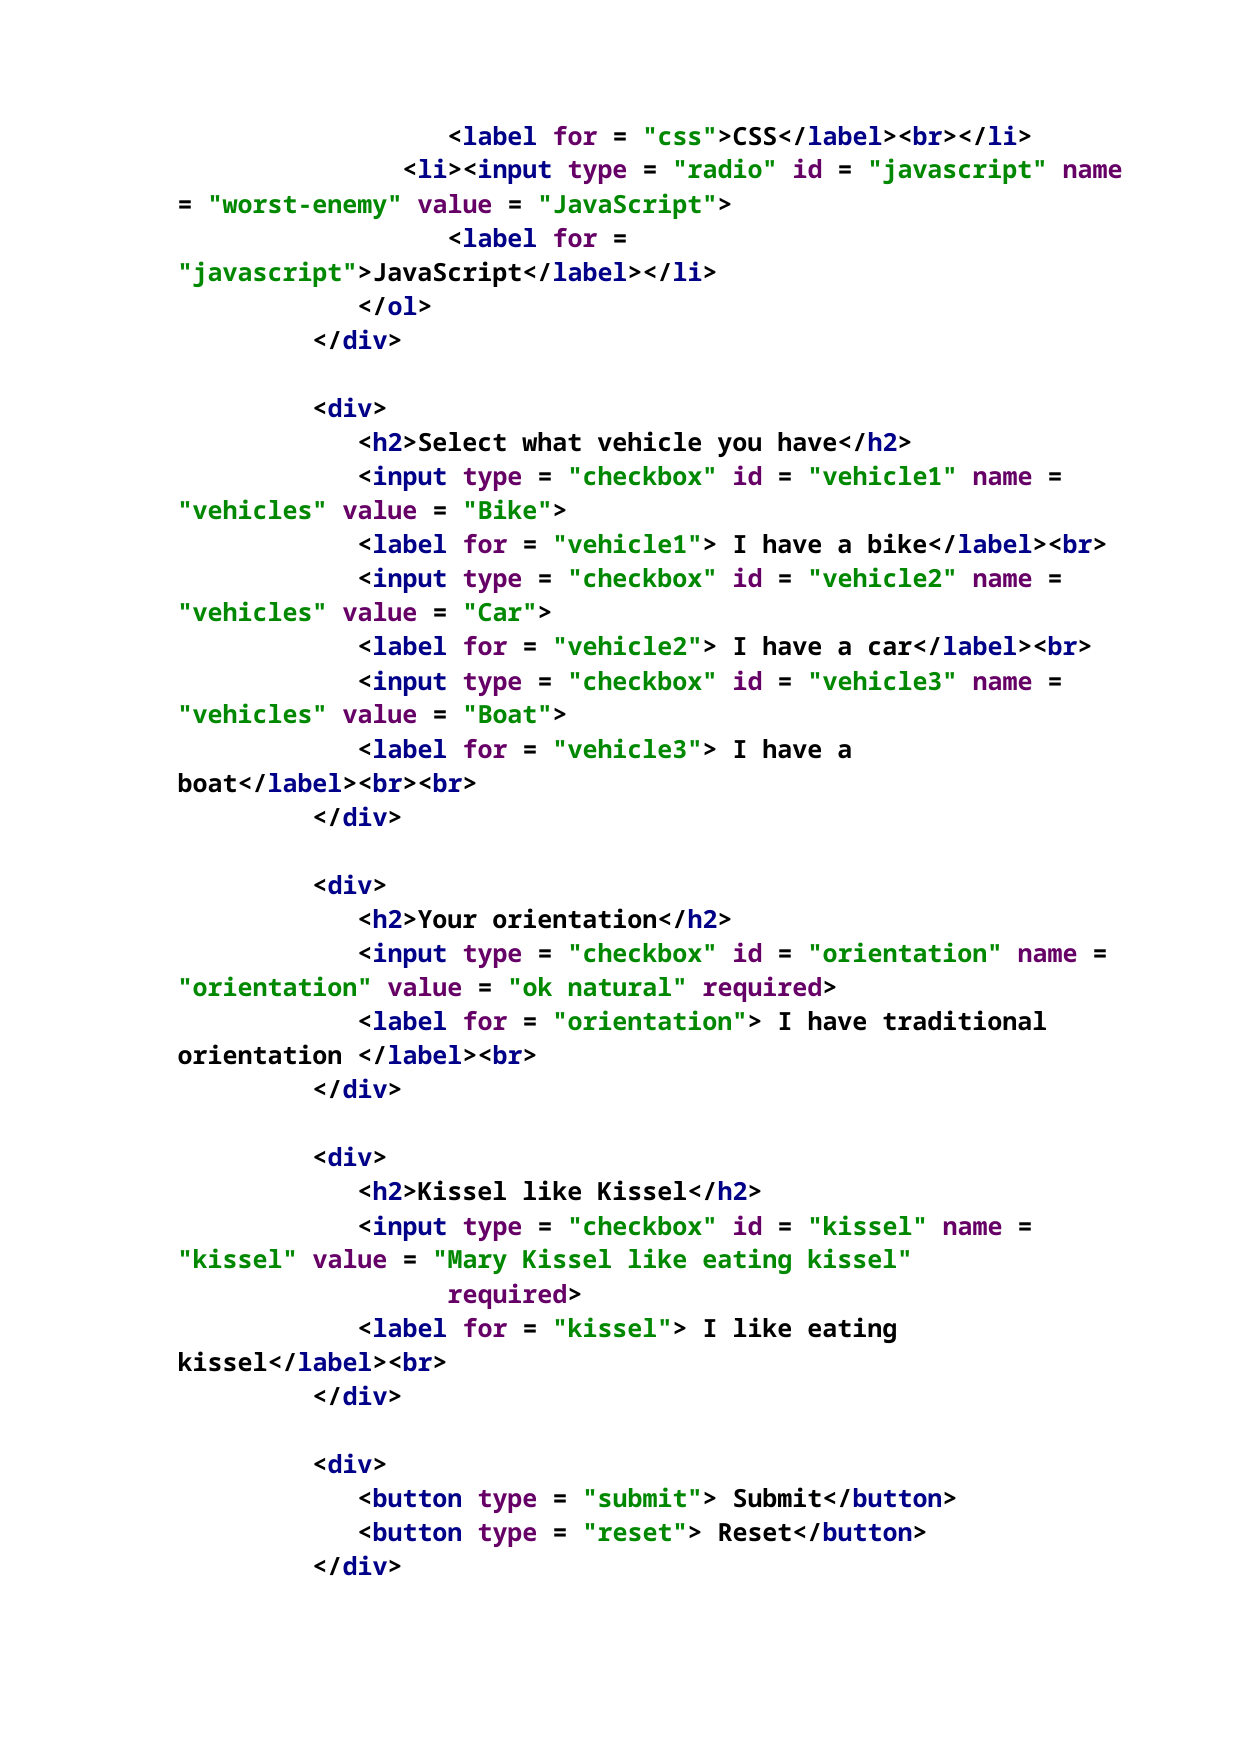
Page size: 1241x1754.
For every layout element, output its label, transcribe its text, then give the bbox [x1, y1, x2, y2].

text </div> [177, 322, 1152, 357]
text <input type = "checkbox" id = "vehicle2" name = "vehicles" value = "Car"> [177, 561, 1152, 629]
text </div> [177, 1378, 1152, 1412]
text <label for = "vehicle3"> I have a boat</label><br><br> [177, 731, 1152, 799]
text <input type = "checkbox" id = "kissel" name = "kissel" value = "Mary Kissel like eating kissel" [177, 1208, 1152, 1276]
text <button type = "submit"> Submit</button> [177, 1481, 1152, 1515]
text <label for = "vehicle1"> I have a bike</label><br> [177, 527, 1152, 561]
text <label for = "vehicle2"> I have a car</label><br> [177, 629, 1152, 663]
text </div> [177, 799, 1152, 833]
text <input type = "checkbox" id = "vehicle3" name = "vehicles" value = "Boat"> [177, 663, 1152, 731]
text <div> [177, 391, 1152, 425]
text <div> [177, 867, 1152, 902]
text </div> [177, 1549, 1152, 1583]
text <h2>Select what vehicle you have</h2> [177, 425, 1152, 459]
text <h2>Your orientation</h2> [177, 902, 1152, 936]
text <input type = "checkbox" id = "orientation" name = "orientation" value = "ok natural" required> [177, 936, 1152, 1004]
text <label for = "css">CSS</label><br></li> [177, 118, 1152, 152]
text <input type = "checkbox" id = "vehicle1" name = "vehicles" value = "Bike"> [177, 459, 1152, 527]
text <label for = "javascript">JavaScript</label></li> [177, 220, 1152, 288]
text <button type = "reset"> Reset</button> [177, 1515, 1152, 1549]
text required> [177, 1276, 1152, 1310]
text <div> [177, 1447, 1152, 1481]
text <li><input type = "radio" id = "javascript" name = "worst-enemy" value = "JavaScript"> [177, 152, 1152, 220]
text </ol> [177, 288, 1152, 322]
text <label for = "orientation"> I have traditional orientation </label><br> [177, 1004, 1152, 1072]
text <h2>Kissel like Kissel</h2> [177, 1174, 1152, 1208]
text </div> [177, 1072, 1152, 1106]
text <div> [177, 1140, 1152, 1174]
text <label for = "kissel"> I like eating kissel</label><br> [177, 1310, 1152, 1378]
